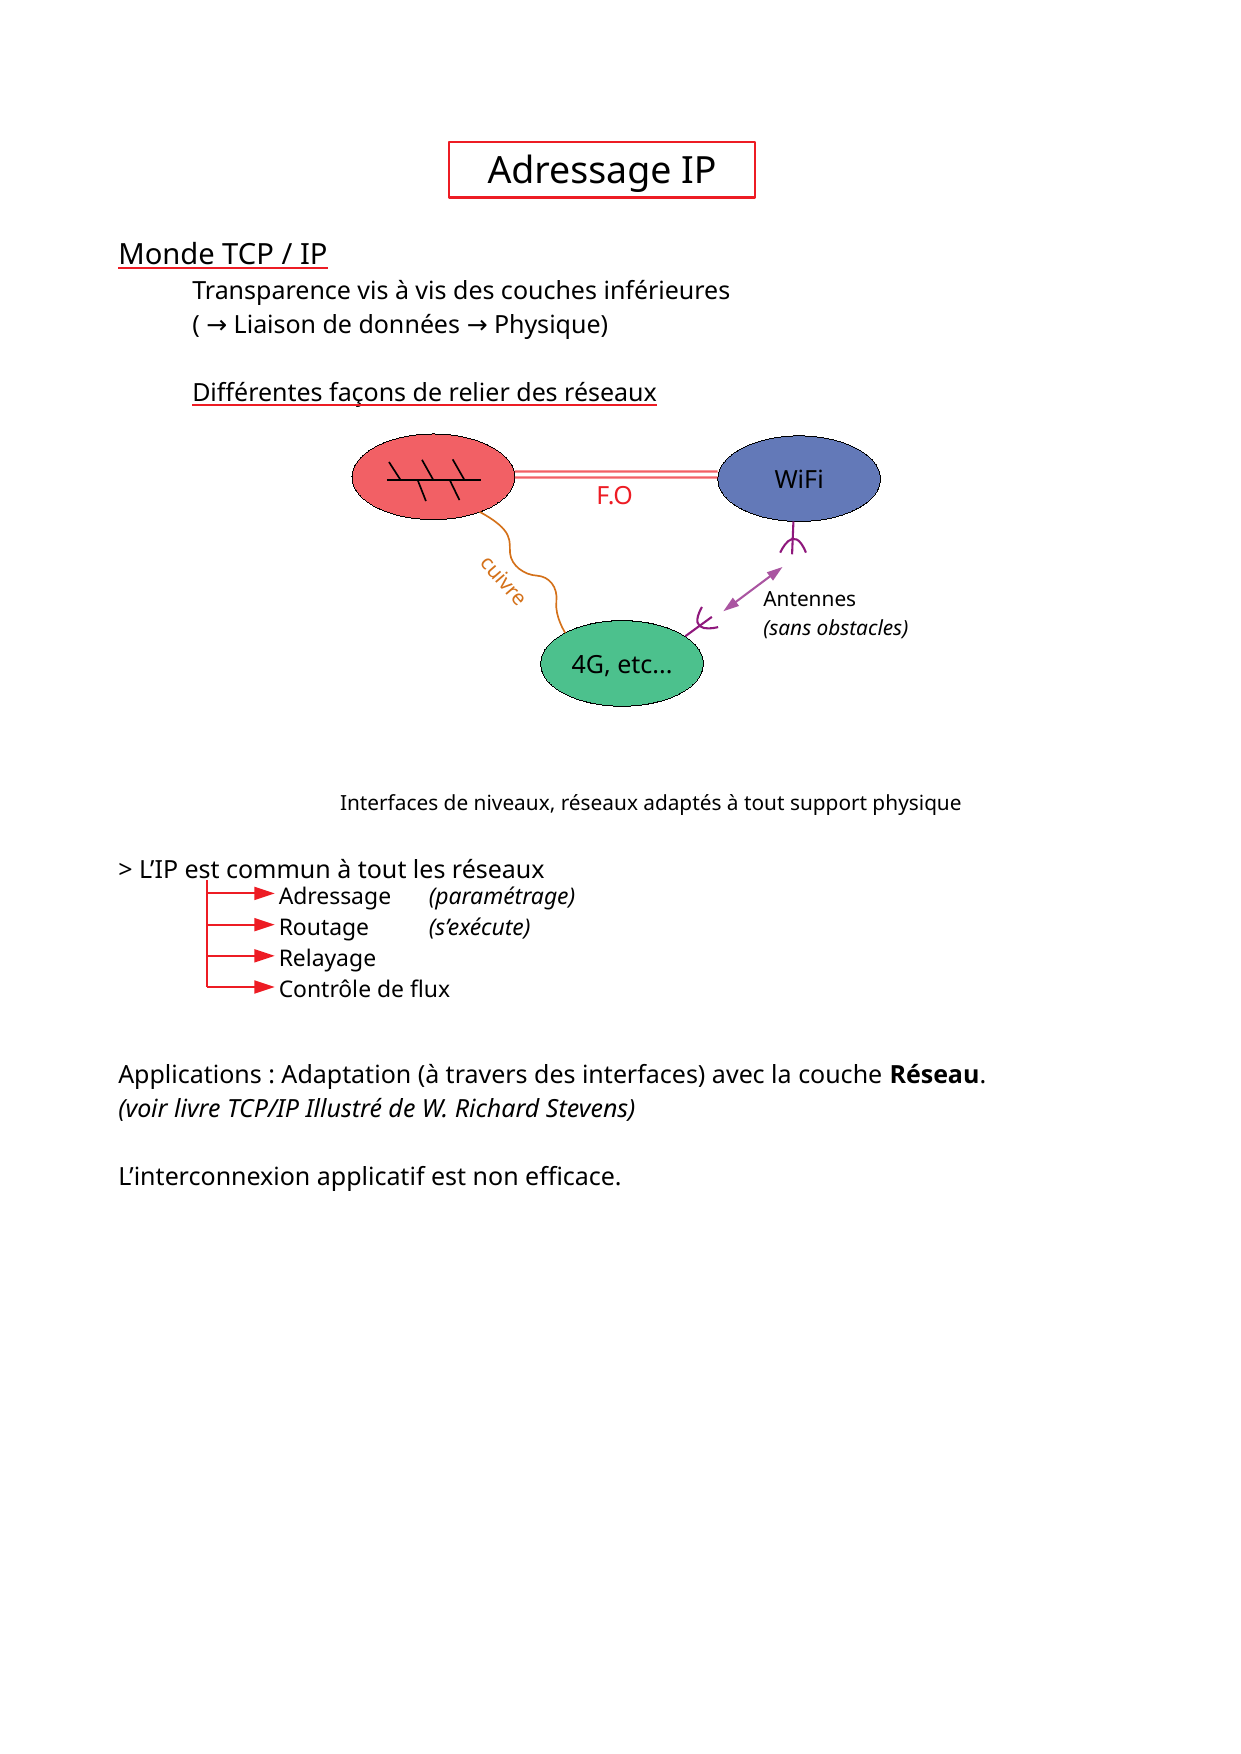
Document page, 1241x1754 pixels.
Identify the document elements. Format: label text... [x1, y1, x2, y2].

text Interfaces de niveaux, réseaux adaptés à tout support physique [118, 784, 1122, 818]
text L’interconnexion applicatif est non efficace. [118, 1158, 1122, 1192]
text (voir livre TCP/IP Illustré de W. Richard Stevens) [118, 1090, 1122, 1124]
text > L’IP est commun à tout les réseaux [118, 852, 1122, 886]
text ( → Liaison de données → Physique) [118, 307, 1122, 341]
text Différentes façons de relier des réseaux [118, 375, 1122, 409]
text Applications : Adaptation (à travers des interfaces) avec la couche Réseau. [118, 1056, 1122, 1090]
text Monde TCP / IP [118, 233, 1122, 273]
text Transparence vis à vis des couches inférieures [118, 273, 1122, 307]
